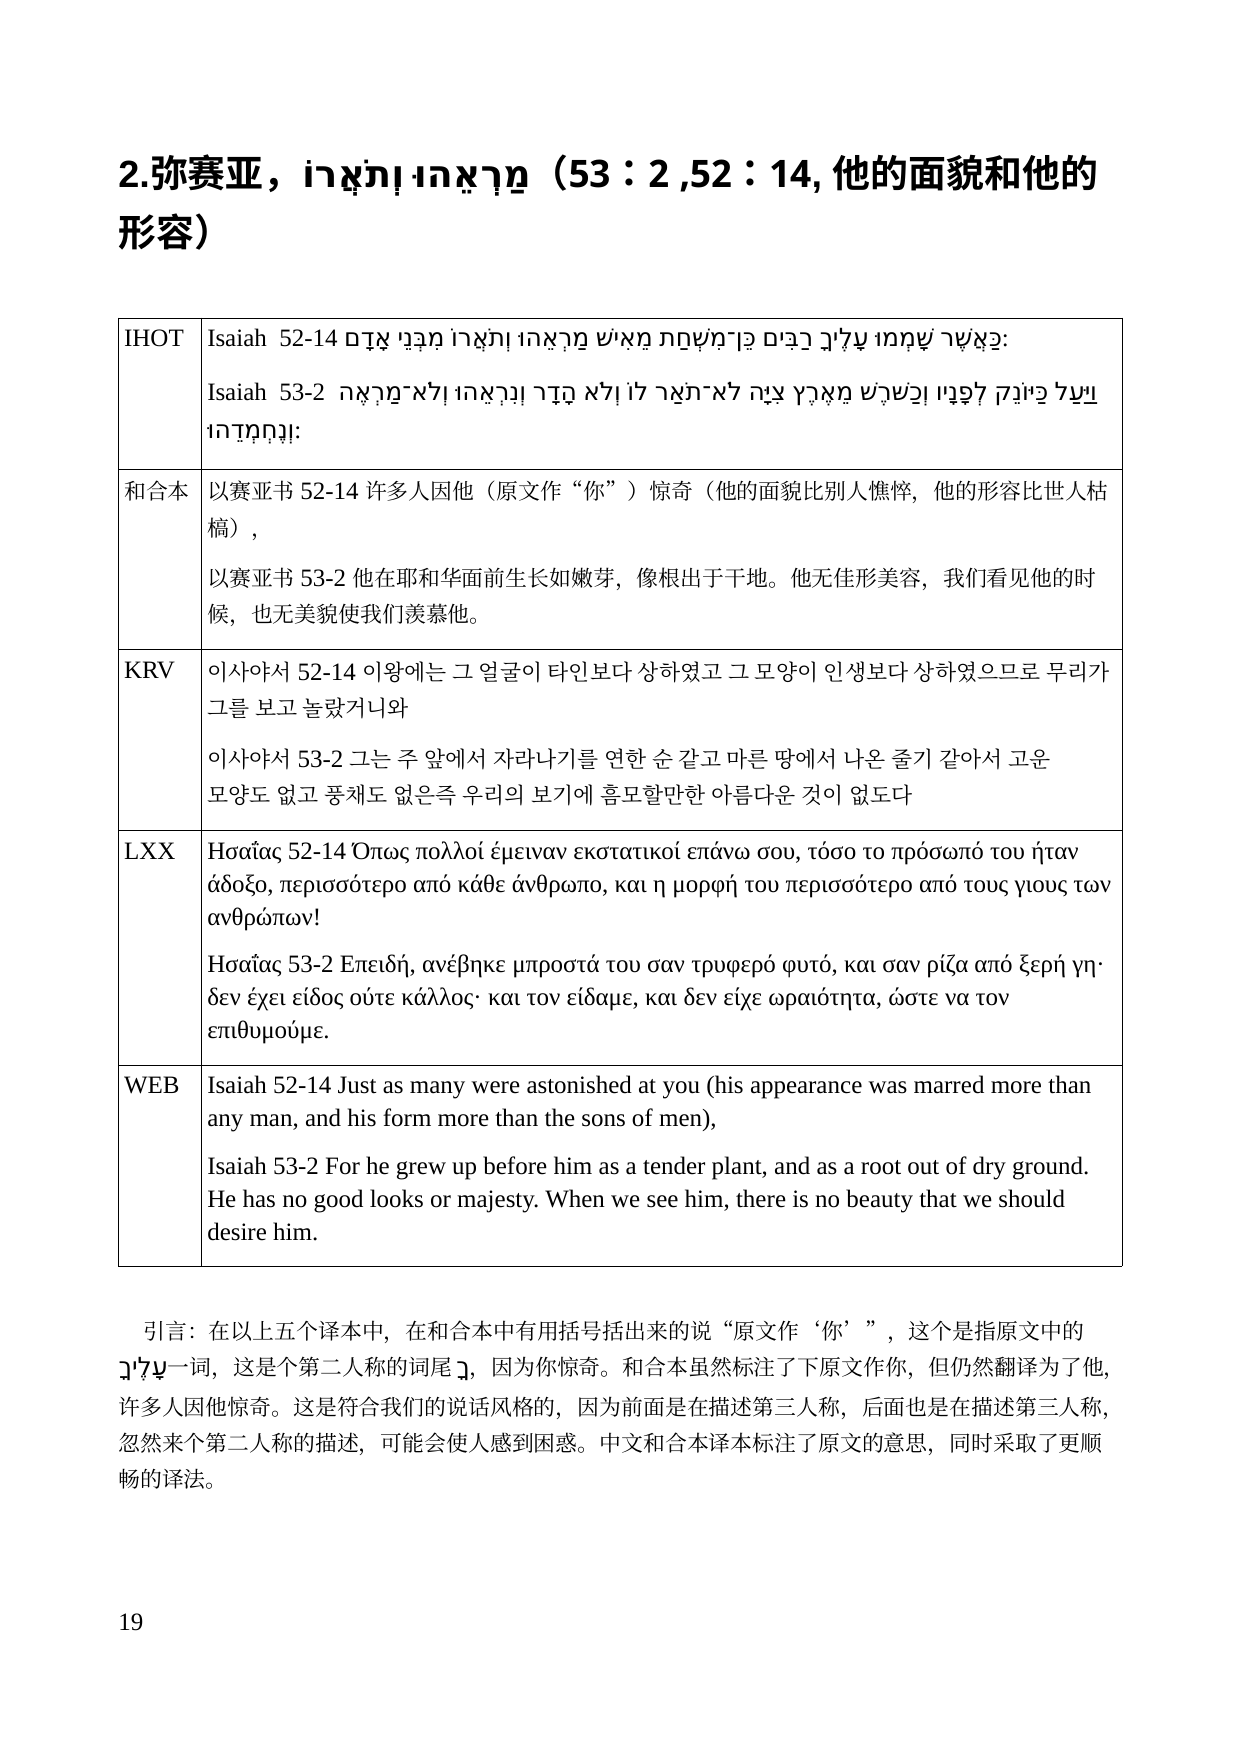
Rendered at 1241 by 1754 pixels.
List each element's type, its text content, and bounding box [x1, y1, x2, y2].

table_cell Isaiah 52-14 Just as many were astonished at you (his appearance was marred more than any man, and his form more than the sons of men), Isaiah 53-2 For he grew up before him as a tender plant, and as a root out of dry ground. He has no good looks or majesty. When we see him, there is no beauty that we should desire him. [202, 1066, 1122, 1266]
text 引言：在以上五个译本中，在和合本中有用括号括出来的说“原文作‘你’”，这个是指原文中的עָלֶיךָ一词，这是个第二人称的词尾ךָ，因为你惊奇。和合本虽然标注了下原文作你，但仍然翻译为了他，许多人因他惊奇。这是符合我们的说话风格的，因为前面是在描述第三人称，后面也是在描述第三人称，忽然来个第二人称的描述，可能会使人感到困惑。中文和合本译本标注了原文的意思，同时采取了更顺畅的译法。 [118, 1314, 1122, 1494]
table_cell 以赛亚书 52-14 许多人因他（原文作“你”）惊奇（他的面貌比别人憔悴，他的形容比世人枯槁）， 以赛亚书 53-2 他在耶和华面前生长如嫩芽，像根出于干地。他无佳形美容，我们看见他的时候，也无美貌使我们羡慕他。 [202, 470, 1122, 649]
table_cell Ησαΐας 52-14 Όπως πολλοί έμειναν εκστατικοί επάνω σου, τόσο το πρόσωπό του ήταν άδοξο, περισσότερο από κάθε άνθρωπο, και η μορφή του περισσότερο από τους γιους των ανθρώπων! Ησαΐας 53-2 Επειδή, ανέβηκε μπροστά του σαν τρυφερό φυτό, και σαν ρίζα από ξερή γη· δεν έχει είδος ούτε κάλλος· και τον είδαμε, και δεν είχε ωραιότητα, ώστε να τον επιθυμούμε. [202, 831, 1122, 1064]
table_cell LXX [119, 831, 201, 1064]
table_cell 和合本 [119, 470, 201, 649]
subtitle 2.弥赛亚，מַרְאֵהוּ וְתֹאֲרוׂ（52：14, 53：2, 他的面貌和他的形容） [118, 143, 1122, 257]
table_header Isaiah 52-14 כַּאֲשֶׁר שָׁמְמוּ עָלֶיךָ רַבִּים כֵּן־מִשְׁחַת מֵאִישׁ מַרְאֵהוּ וְתֹאֲרוֹ מִבְּנֵי אָדָם: Isaiah 53-2 וַיַּעַל כַּיּוֹנֵק לְפָנָיו וְכַשּׁרֶשׁ מֵאֶרֶץ צִיָּה לֹא־תֹאַר לוֹ וְלֹא הָדָר וְנִרְאֵהוּ וְלֹא־מַרְאֶה וְנֶחְמְדֵהוּ: [202, 319, 1122, 469]
table_cell WEB [119, 1066, 201, 1266]
table_header IHOT [119, 319, 201, 469]
table_cell 이사야서 52-14 이왕에는 그 얼굴이 타인보다 상하였고 그 모양이 인생보다 상하였으므로 무리가 그를 보고 놀랐거니와 이사야서 53-2 그는 주 앞에서 자라나기를 연한 순 같고 마른 땅에서 나온 줄기 같아서 고운 모양도 없고 풍채도 없은즉 우리의 보기에 흠모할만한 아름다운 것이 없도다 [202, 650, 1122, 830]
table_cell KRV [119, 650, 201, 830]
